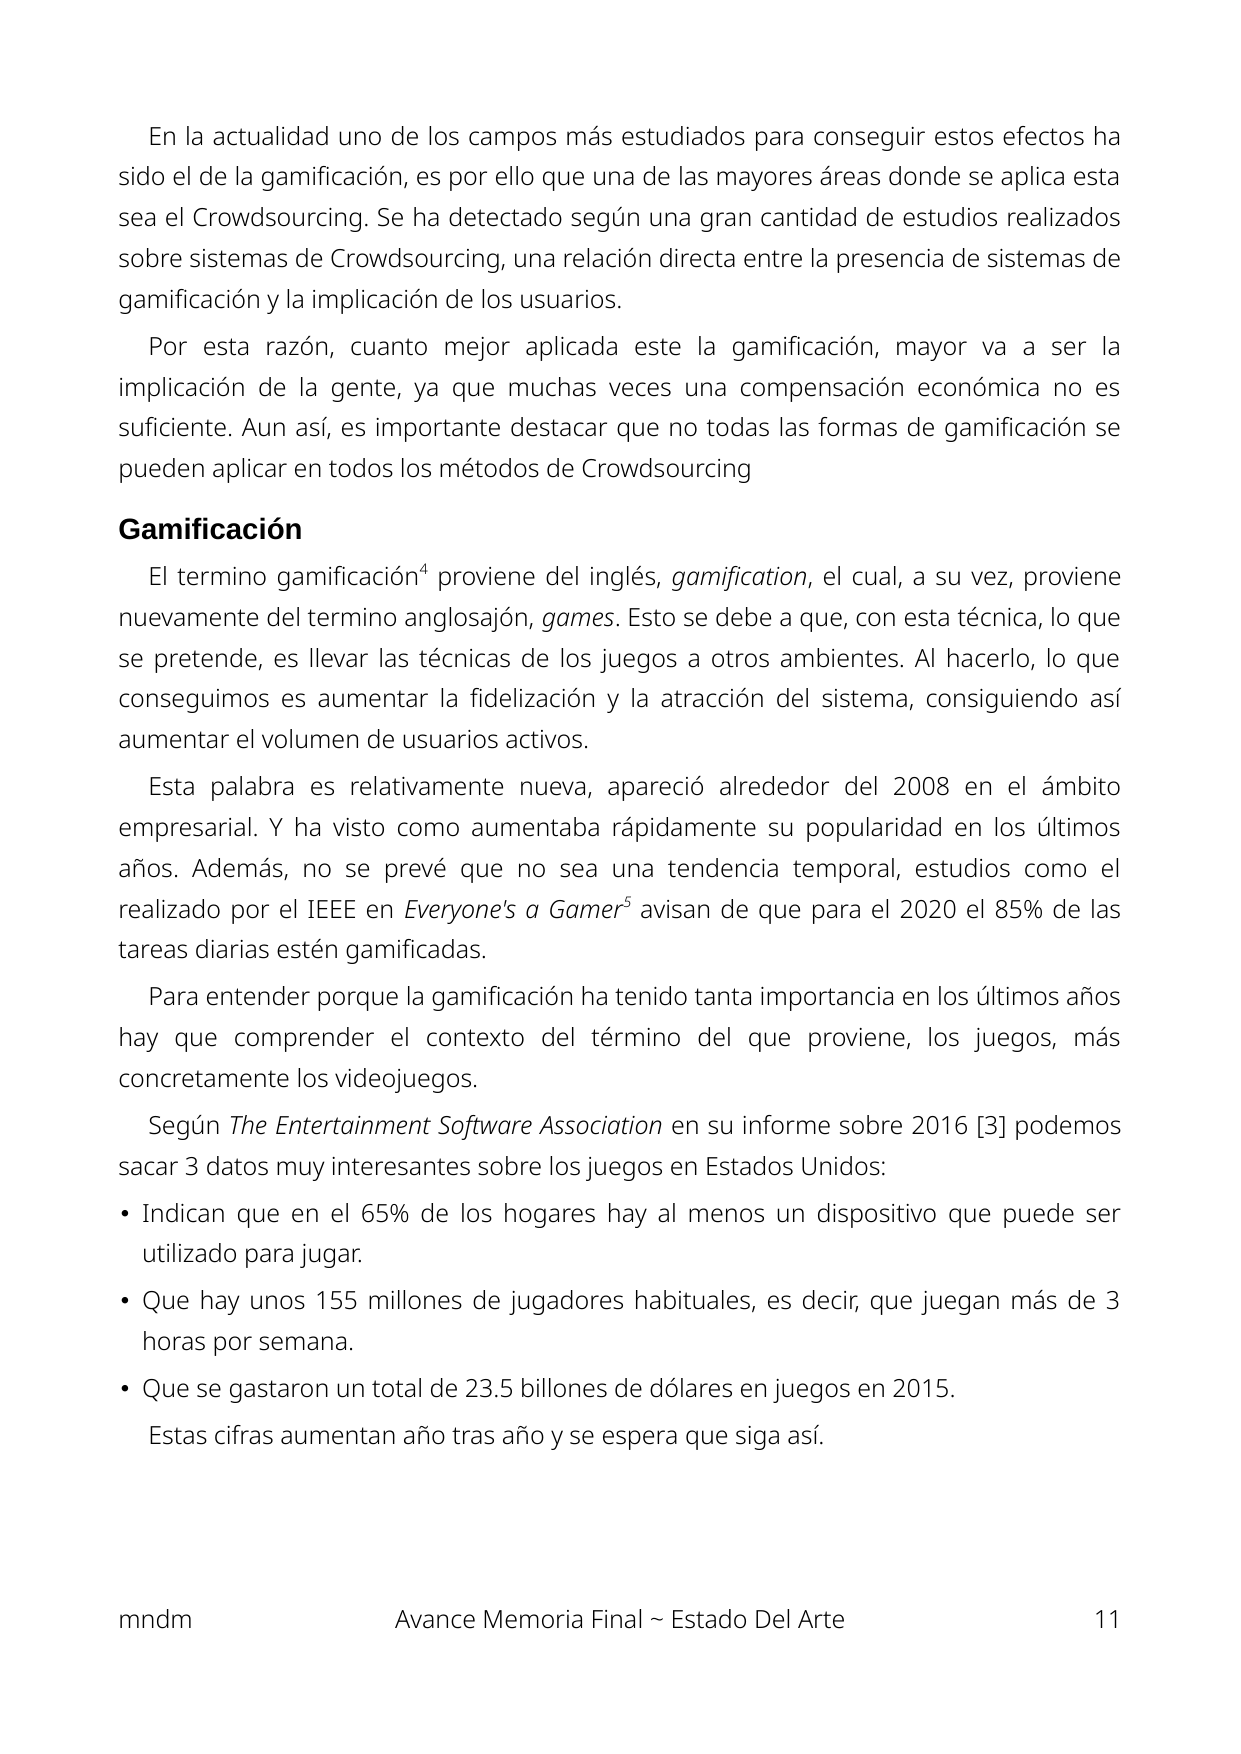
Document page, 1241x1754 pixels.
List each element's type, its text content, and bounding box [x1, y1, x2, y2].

list Indican que en el 65% de los hogares hay al menos un dispositivo que puede ser utilizado para jugar. [121, 1195, 1122, 1270]
list Que se gastaron un total de 23.5 billones de dólares en juegos en 2015. [121, 1371, 1122, 1405]
text Estas cifras aumentan año tras año y se espera que siga así. [118, 1417, 1122, 1452]
text Esta palabra es relativamente nueva, apareció alrededor del 2008 en el ámbito empresarial. Y ha visto como aumentaba rápidamente su popularidad en los últimos años. Además, no se prevé que no sea una tendencia temporal, estudios como el realizado por el IEEE en Everyone's a Gamer5 avisan de que para el 2020 el 85% de las tareas diarias estén gamificadas. [118, 769, 1122, 966]
text El termino gamificación4 proviene del inglés, gamification, el cual, a su vez, proviene nuevamente del termino anglosajón, games. Esto se debe a que, con esta técnica, lo que se pretende, es llevar las técnicas de los juegos a otros ambientes. Al hacerlo, lo que conseguimos es aumentar la fidelización y la atracción del sistema, consiguiendo así aumentar el volumen de usuarios activos. [118, 558, 1122, 756]
text Para entender porque la gamificación ha tenido tanta importancia en los últimos años hay que comprender el contexto del término del que proviene, los juegos, más concretamente los videojuegos. [118, 979, 1122, 1095]
text Según The Entertainment Software Association en su informe sobre 2016 [3] podemos sacar 3 datos muy interesantes sobre los juegos en Estados Unidos: [118, 1107, 1122, 1182]
text En la actualidad uno de los campos más estudiados para conseguir estos efectos ha sido el de la gamificación, es por ello que una de las mayores áreas donde se aplica esta sea el Crowdsourcing. Se ha detectado según una gran cantidad de estudios realizados sobre sistemas de Crowdsourcing, una relación directa entre la presencia de sistemas de gamificación y la implicación de los usuarios. [118, 118, 1122, 316]
text Por esta razón, cuanto mejor aplicada este la gamificación, mayor va a ser la implicación de la gente, ya que muchas veces una compensación económica no es suficiente. Aun así, es importante destacar que no todas las formas de gamificación se pueden aplicar en todos los métodos de Crowdsourcing [118, 328, 1122, 485]
list Que hay unos 155 millones de jugadores habituales, es decir, que juegan más de 3 horas por semana. [121, 1283, 1122, 1358]
subtitle Gamificación [118, 512, 1122, 546]
